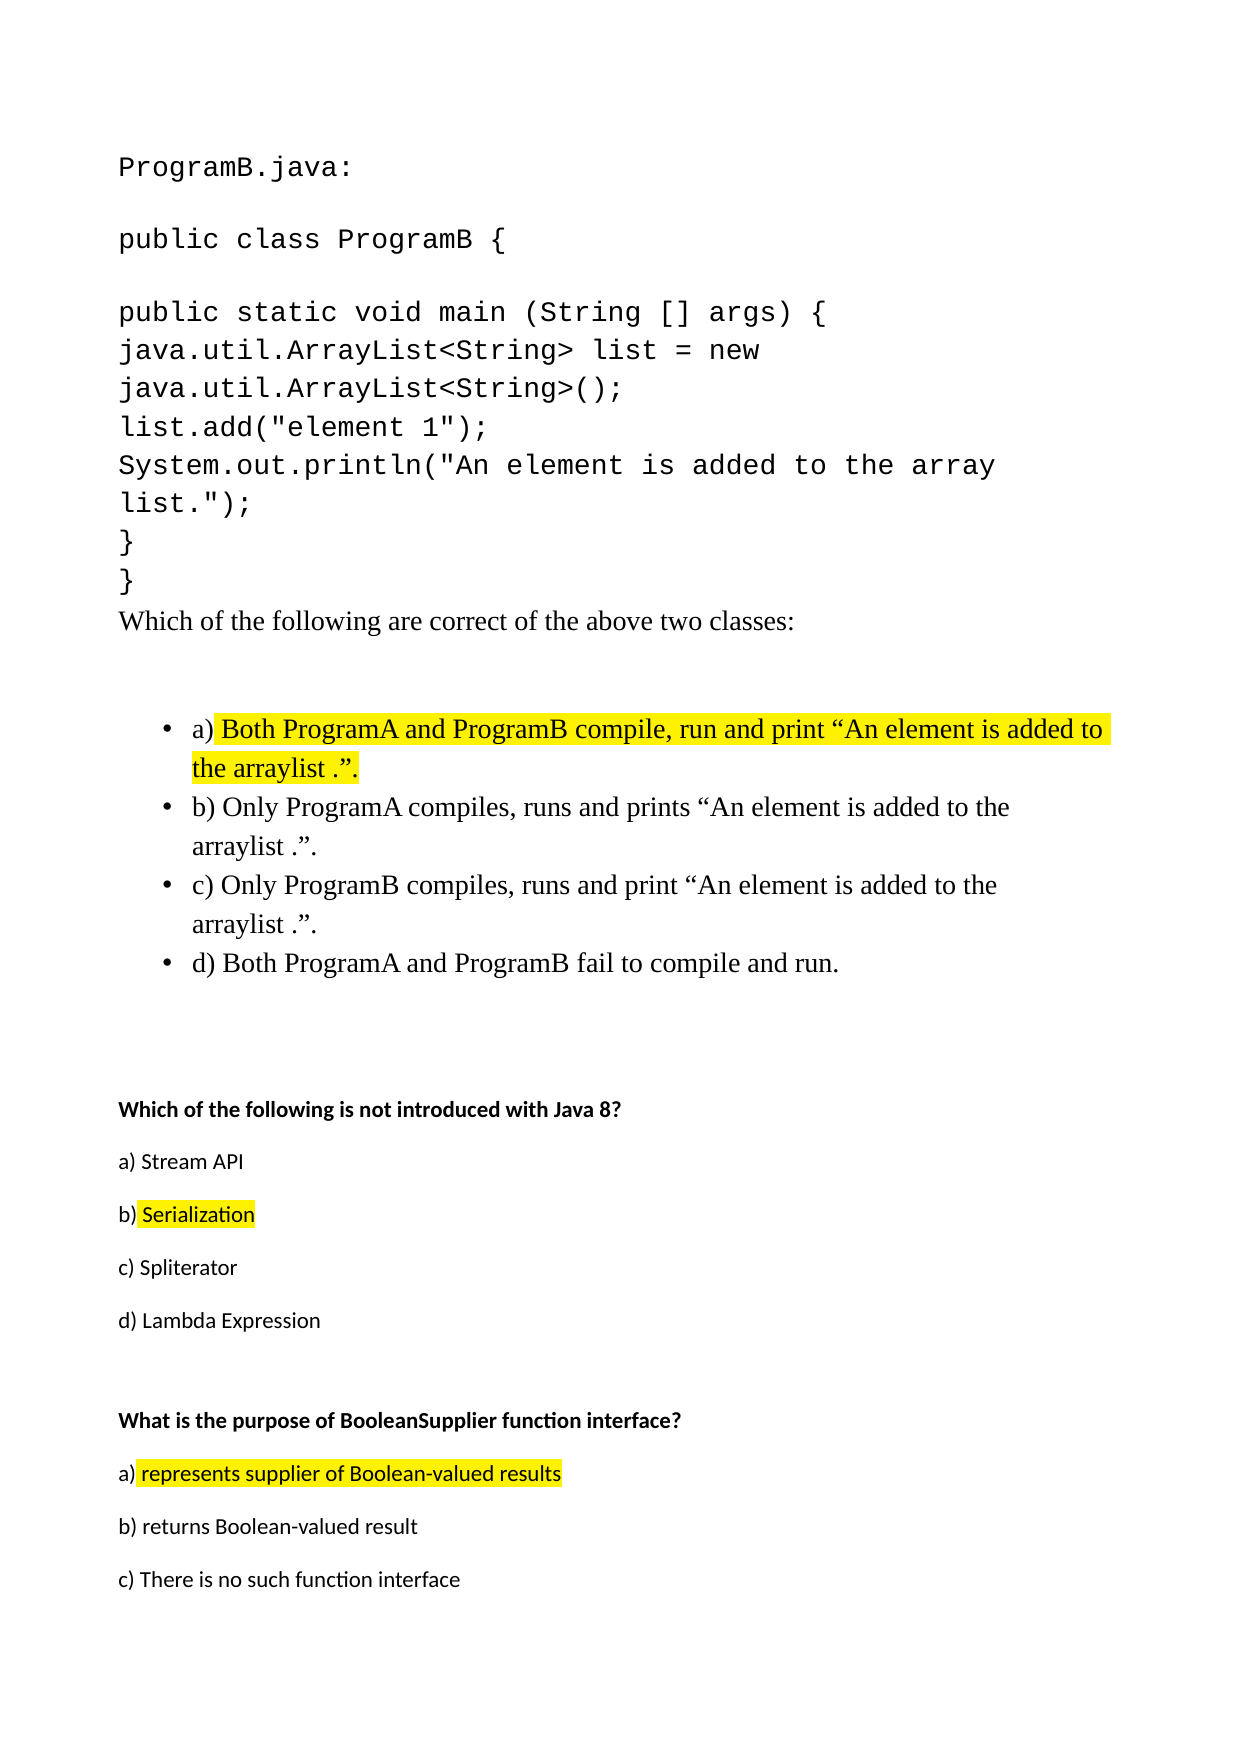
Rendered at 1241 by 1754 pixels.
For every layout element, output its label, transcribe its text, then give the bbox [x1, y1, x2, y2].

text a) represents supplier of Boolean-valued results [118, 1459, 1122, 1487]
text c) Spliterator [118, 1253, 1122, 1281]
text } [118, 566, 1122, 597]
text public class ProgramB { [118, 225, 1122, 257]
text b) Serialization [118, 1200, 1122, 1228]
text } [118, 527, 1122, 559]
text System.out.println("An element is added to the array list."); [118, 451, 1122, 521]
text c) There is no such function interface [118, 1565, 1122, 1593]
text list.add("element 1"); [118, 413, 1122, 444]
text Which of the following is not introduced with Java 8? [118, 1095, 1122, 1123]
list a) Both ProgramA and ProgramB compile, run and print “An element is added to the arraylist .”. [162, 712, 1122, 784]
text What is the purpose of BooleanSupplier function interface? [118, 1406, 1122, 1434]
text a) Stream API [118, 1147, 1122, 1176]
text java.util.ArrayList<String> list = new java.util.ArrayList<String>(); [118, 336, 1122, 406]
text ProgramB.java: [118, 153, 1122, 184]
text d) Lambda Expression [118, 1306, 1122, 1334]
text public static void main (String [] args) { [118, 298, 1122, 330]
list c) Only ProgramB compiles, runs and print “An element is added to the arraylist .”. [162, 868, 1122, 939]
list d) Both ProgramA and ProgramB fail to compile and run. [162, 946, 1122, 978]
text Which of the following are correct of the above two classes: [118, 604, 1122, 636]
list b) Only ProgramA compiles, runs and prints “An element is added to the arraylist .”. [162, 790, 1122, 862]
text b) returns Boolean-valued result [118, 1512, 1122, 1540]
